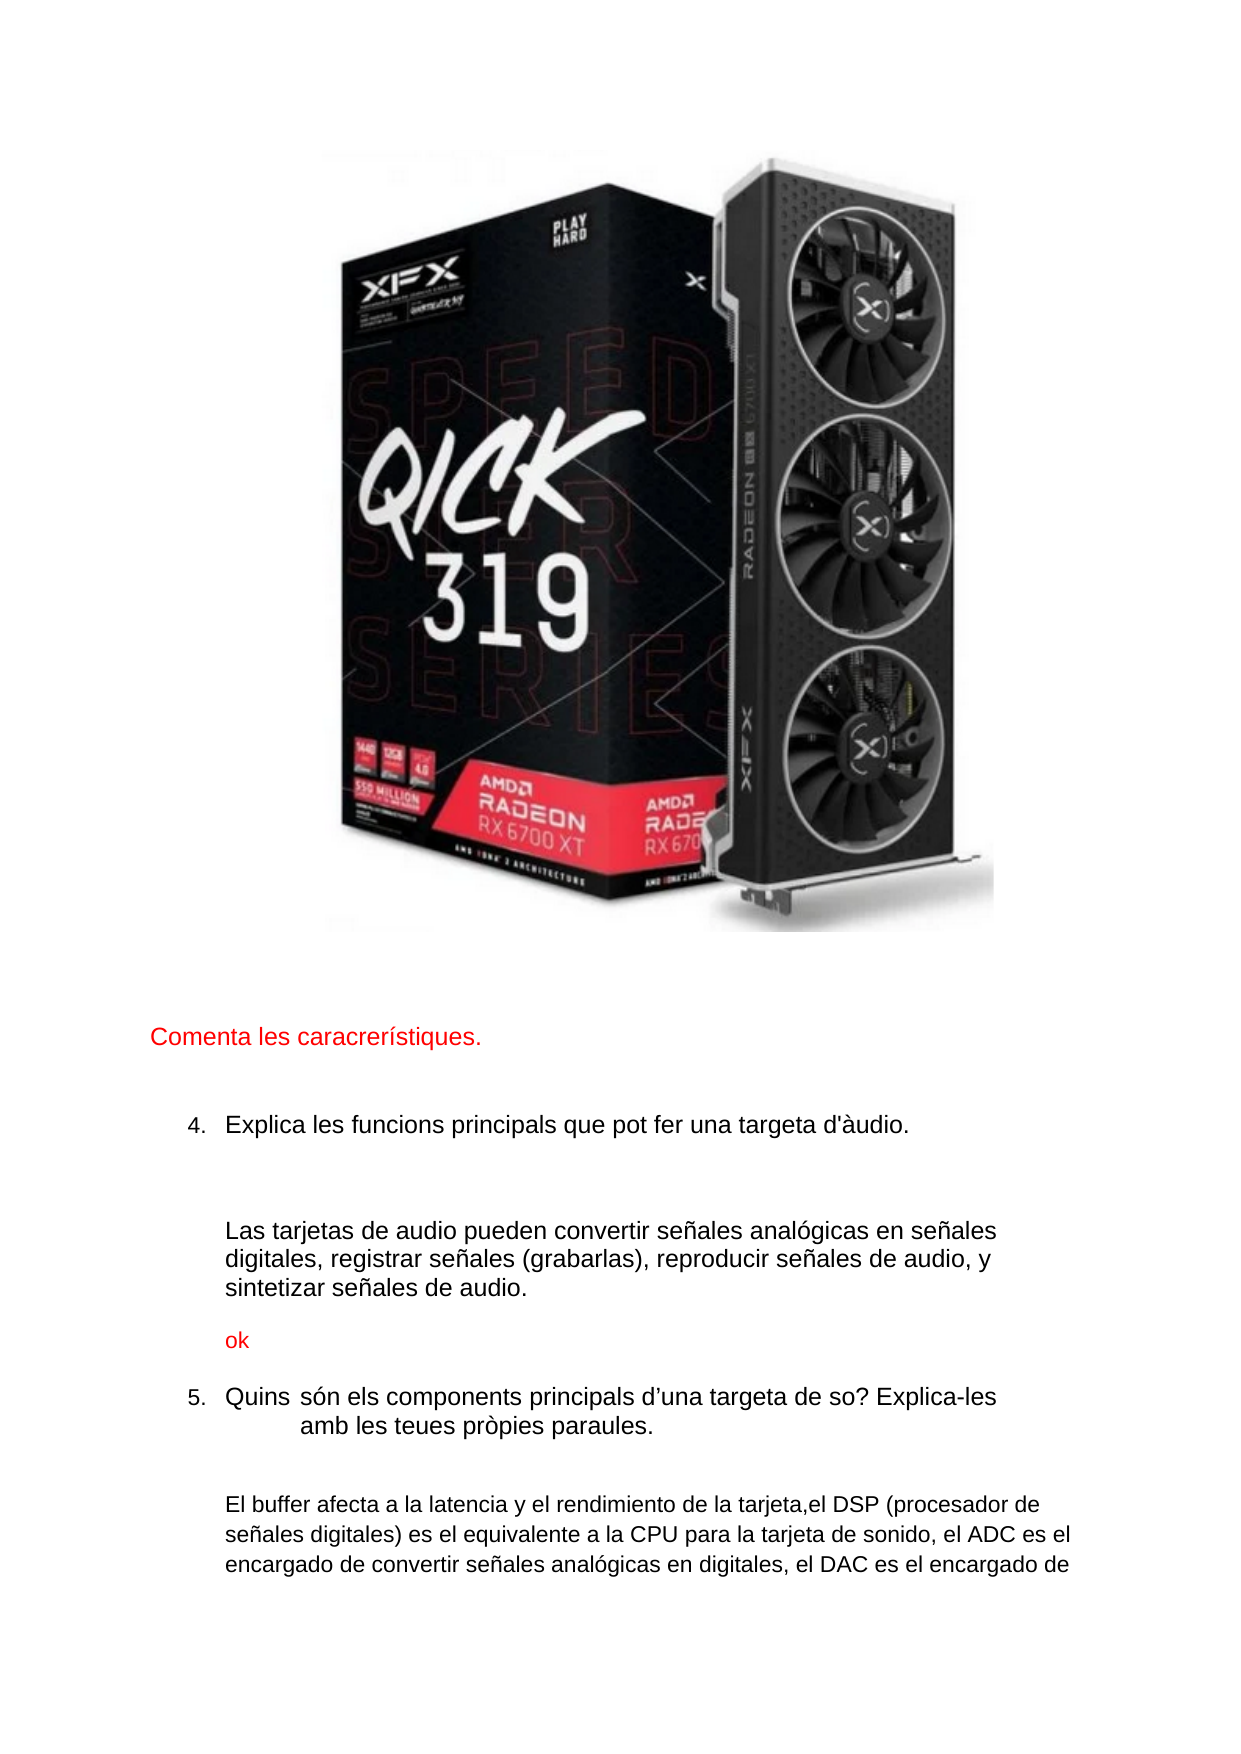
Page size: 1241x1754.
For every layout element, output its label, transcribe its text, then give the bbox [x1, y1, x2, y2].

text Comenta les caracrerístiques. [150, 1022, 1090, 1051]
text ok [225, 1327, 1090, 1353]
text El buffer afecta a la latencia y el rendimiento de la tarjeta,el DSP (procesador de señales digitales) es el equivalente a la CPU para la tarjeta de sonido, el ADC es el encargado de convertir señales analógicas en digitales, el DAC es el encargado de [225, 1491, 1090, 1578]
text Las tarjetas de audio pueden convertir señales analógicas en señales digitales, registrar señales (grabarlas), reproducir señales de audio, y sintetizar señales de audio. [225, 1216, 1090, 1302]
list Quins són els components principals d’una targeta de so? Explica-les amb les teues pròpies paraules. [187, 1382, 1090, 1466]
list Explica les funcions principals que pot fer una targeta d'àudio. [187, 1111, 1090, 1166]
